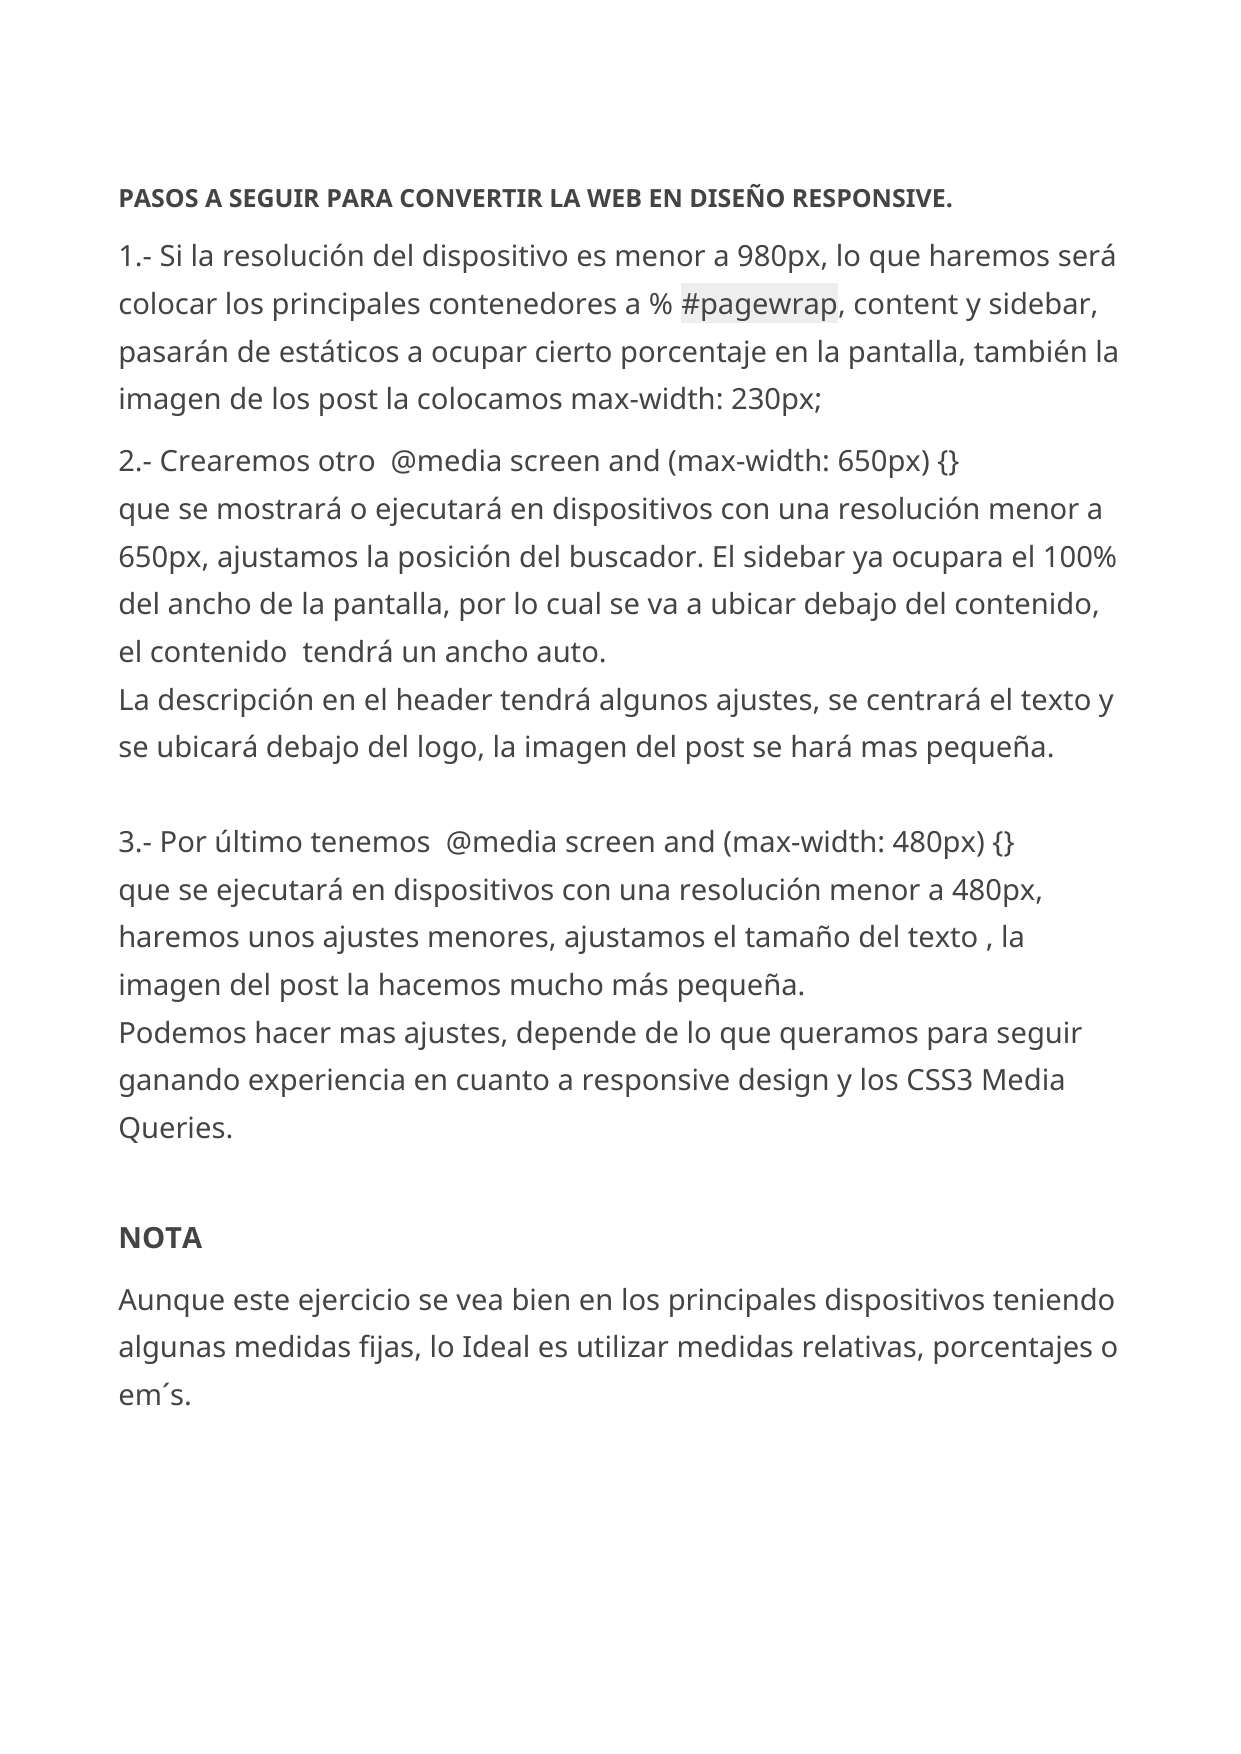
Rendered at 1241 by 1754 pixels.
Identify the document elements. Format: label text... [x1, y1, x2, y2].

text NOTA [118, 1217, 1122, 1257]
text PASOS A SEGUIR PARA CONVERTIR LA WEB EN DISEÑO RESPONSIVE. [118, 180, 1122, 214]
text Aunque este ejercicio se vea bien en los principales dispositivos teniendo algunas medidas fijas, lo Ideal es utilizar medidas relativas, porcentajes o em´s. [118, 1279, 1122, 1414]
text La descripción en el header tendrá algunos ajustes, se centrará el texto y se ubicará debajo del logo, la imagen del post se hará mas pequeña. [118, 679, 1122, 766]
text 3.- Por último tenemos @media screen and (max-width: 480px) {} [118, 822, 1122, 861]
text que se mostrará o ejecutará en dispositivos con una resolución menor a 650px, ajustamos la posición del buscador. El sidebar ya ocupara el 100% del ancho de la pantalla, por lo cual se va a ubicar debajo del contenido, el contenido tendrá un ancho auto. [118, 488, 1122, 671]
text 2.- Crearemos otro @media screen and (max-width: 650px) {} [118, 441, 1122, 480]
text 1.- Si la resolución del dispositivo es menor a 980px, lo que haremos será colocar los principales contenedores a % #pagewrap, content y sidebar, pasarán de estáticos a ocupar cierto porcentaje en la pantalla, también la imagen de los post la colocamos max-width: 230px; [118, 236, 1122, 418]
text Podemos hacer mas ajustes, depende de lo que queramos para seguir ganando experiencia en cuanto a responsive design y los CSS3 Media Queries. [118, 1012, 1122, 1147]
text que se ejecutará en dispositivos con una resolución menor a 480px, haremos unos ajustes menores, ajustamos el tamaño del texto , la imagen del post la hacemos mucho más pequeña. [118, 869, 1122, 1004]
